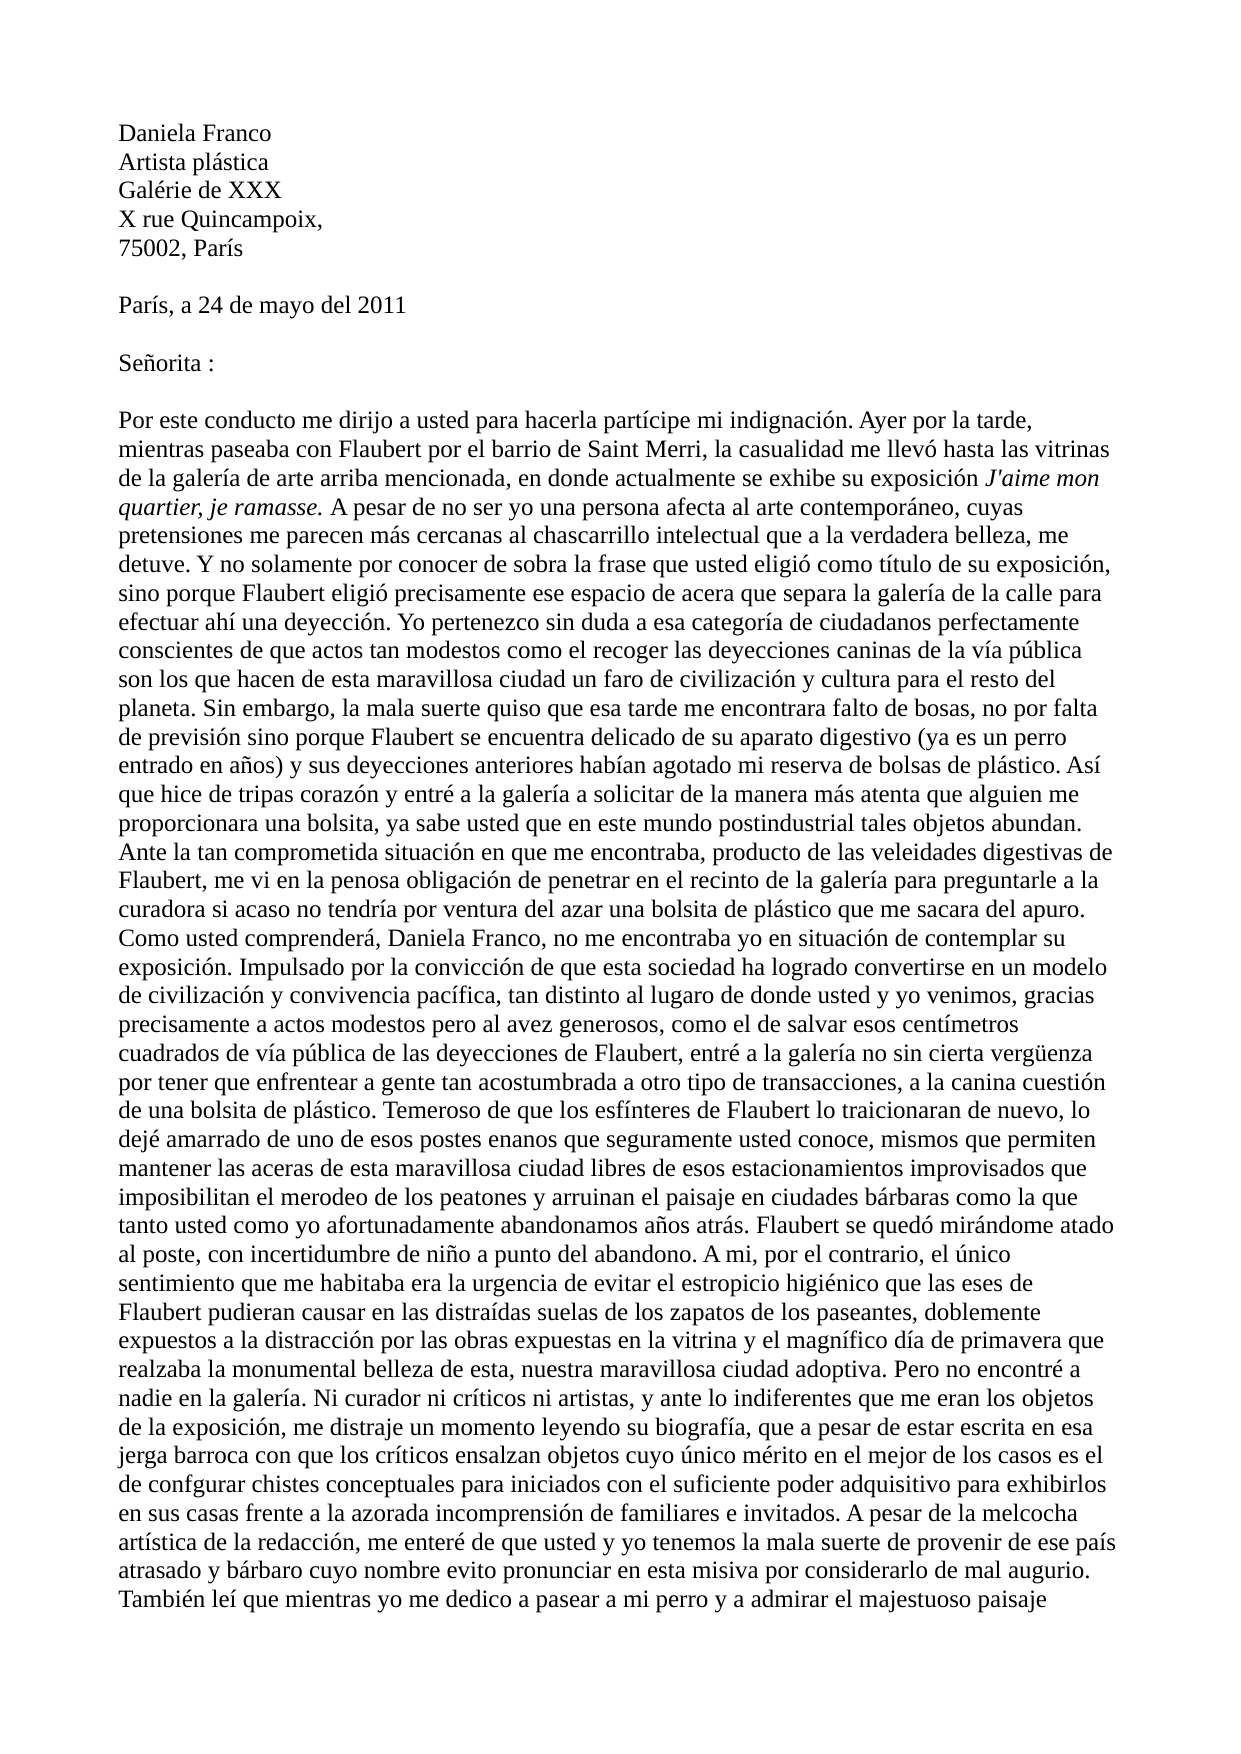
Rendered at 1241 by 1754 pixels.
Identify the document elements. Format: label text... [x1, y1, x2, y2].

text Galérie de XXX [118, 176, 1122, 204]
text X rue Quincampoix, [118, 204, 1122, 233]
text Daniela Franco [118, 118, 1122, 147]
text Artista plástica [118, 147, 1122, 176]
text Ante la tan comprometida situación en que me encontraba, producto de las veleidades digestivas de Flaubert, me vi en la penosa obligación de penetrar en el recinto de la galería para preguntarle a la curadora si acaso no tendría por ventura del azar una bolsita de plástico que me sacara del apuro. Como usted comprenderá, Daniela Franco, no me encontraba yo en situación de contemplar su exposición. Impulsado por la convicción de que esta sociedad ha logrado convertirse en un modelo de civilización y convivencia pacífica, tan distinto al lugaro de donde usted y yo venimos, gracias precisamente a actos modestos pero al avez generosos, como el de salvar esos centímetros cuadrados de vía pública de las deyecciones de Flaubert, entré a la galería no sin cierta vergüenza por tener que enfrentear a gente tan acostumbrada a otro tipo de transacciones, a la canina cuestión de una bolsita de plástico. Temeroso de que los esfínteres de Flaubert lo traicionaran de nuevo, lo dejé amarrado de uno de esos postes enanos que seguramente usted conoce, mismos que permiten mantener las aceras de esta maravillosa ciudad libres de esos estacionamientos improvisados que imposibilitan el merodeo de los peatones y arruinan el paisaje en ciudades bárbaras como la que tanto usted como yo afortunadamente abandonamos años atrás. Flaubert se quedó mirándome atado al poste, con incertidumbre de niño a punto del abandono. A mi, por el contrario, el único sentimiento que me habitaba era la urgencia de evitar el estropicio higiénico que las eses de Flaubert pudieran causar en las distraídas suelas de los zapatos de los paseantes, doblemente expuestos a la distracción por las obras expuestas en la vitrina y el magnífico día de primavera que realzaba la monumental belleza de esta, nuestra maravillosa ciudad adoptiva. Pero no encontré a nadie en la galería. Ni curador ni críticos ni artistas, y ante lo indiferentes que me eran los objetos de la exposición, me distraje un momento leyendo su biografía, que a pesar de estar escrita en esa jerga barroca con que los críticos ensalzan objetos cuyo único mérito en el mejor de los casos es el de confgurar chistes conceptuales para iniciados con el suficiente poder adquisitivo para exhibirlos en sus casas frente a la azorada incomprensión de familiares e invitados. A pesar de la melcocha artística de la redacción, me enteré de que usted y yo tenemos la mala suerte de provenir de ese país atrasado y bárbaro cuyo nombre evito pronunciar en esta misiva por considerarlo de mal augurio. También leí que mientras yo me dedico a pasear a mi perro y a admirar el majestuoso paisaje [118, 837, 1122, 1613]
text París, a 24 de mayo del 2011 [118, 291, 1122, 319]
text Por este conducto me dirijo a usted para hacerla partícipe mi indignación. Ayer por la tarde, mientras paseaba con Flaubert por el barrio de Saint Merri, la casualidad me llevó hasta las vitrinas de la galería de arte arriba mencionada, en donde actualmente se exhibe su exposición J'aime mon quartier, je ramasse. A pesar de no ser yo una persona afecta al arte contemporáneo, cuyas pretensiones me parecen más cercanas al chascarrillo intelectual que a la verdadera belleza, me detuve. Y no solamente por conocer de sobra la frase que usted eligió como título de su exposición, sino porque Flaubert eligió precisamente ese espacio de acera que separa la galería de la calle para efectuar ahí una deyección. Yo pertenezco sin duda a esa categoría de ciudadanos perfectamente conscientes de que actos tan modestos como el recoger las deyecciones caninas de la vía pública son los que hacen de esta maravillosa ciudad un faro de civilización y cultura para el resto del planeta. Sin embargo, la mala suerte quiso que esa tarde me encontrara falto de bosas, no por falta de previsión sino porque Flaubert se encuentra delicado de su aparato digestivo (ya es un perro entrado en años) y sus deyecciones anteriores habían agotado mi reserva de bolsas de plástico. Así que hice de tripas corazón y entré a la galería a solicitar de la manera más atenta que alguien me proporcionara una bolsita, ya sabe usted que en este mundo postindustrial tales objetos abundan. [118, 406, 1122, 837]
text 75002, París [118, 233, 1122, 262]
text Señorita : [118, 348, 1122, 377]
